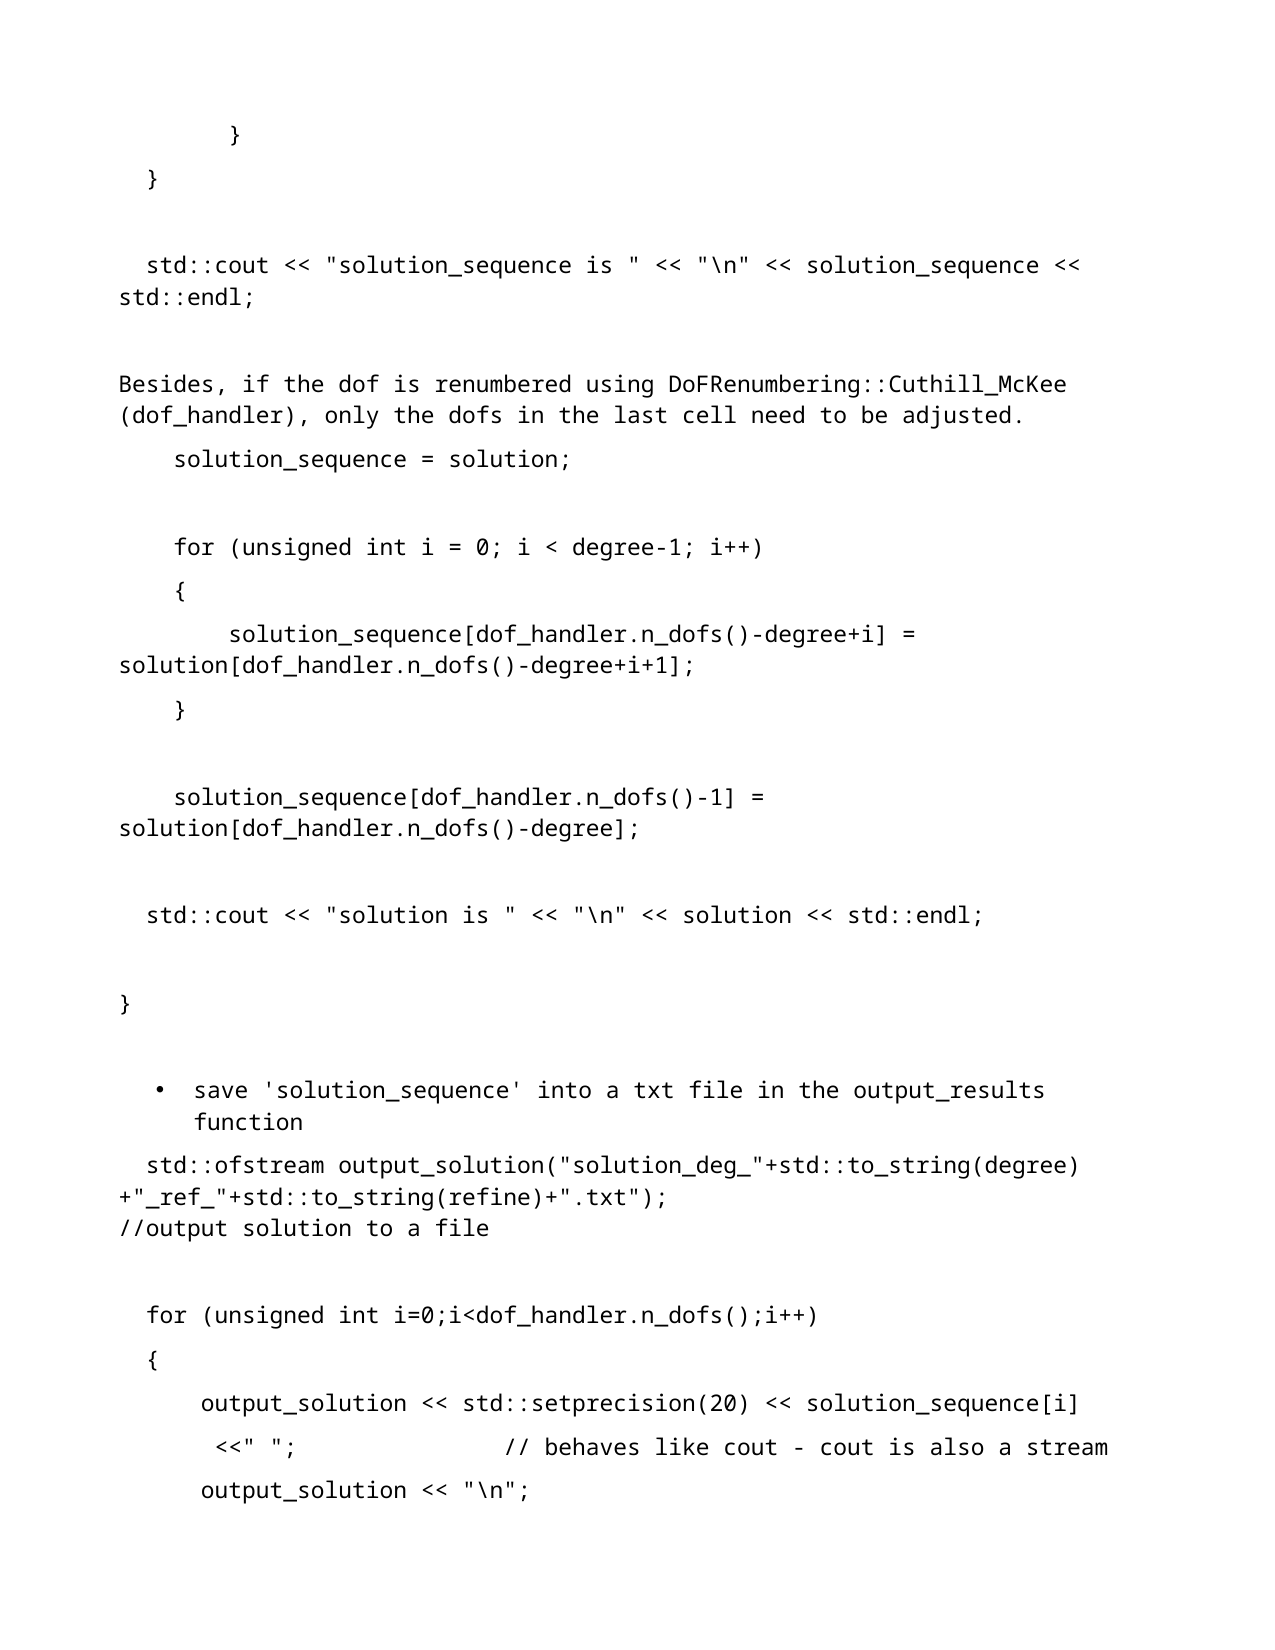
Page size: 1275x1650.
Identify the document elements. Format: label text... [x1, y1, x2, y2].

text for (unsigned int i = 0; i < degree-1; i++) [118, 531, 1157, 562]
text } [118, 693, 1157, 724]
list save 'solution_sequence' into a txt file in the output_results function [156, 1074, 1157, 1137]
text output_solution << "\n"; [118, 1474, 1157, 1506]
text std::cout << "solution_sequence is " << "\n" << solution_sequence << std::endl; [118, 249, 1157, 312]
text output_solution << std::setprecision(20) << solution_sequence[i] [118, 1387, 1157, 1418]
text } [118, 118, 1157, 149]
text } [118, 162, 1157, 193]
text { [118, 1343, 1157, 1374]
text solution_sequence = solution; [118, 443, 1157, 474]
text solution_sequence[dof_handler.n_dofs()-1] = solution[dof_handler.n_dofs()-degree]; [118, 781, 1157, 843]
text std::ofstream output_solution("solution_deg_"+std::to_string(degree)+"_ref_"+std::to_string(refine)+".txt"); //output solution to a file [118, 1149, 1157, 1243]
text <<" "; // behaves like cout - cout is also a stream [118, 1431, 1157, 1462]
text } [118, 987, 1157, 1018]
text solution_sequence[dof_handler.n_dofs()-degree+i] = solution[dof_handler.n_dofs()-degree+i+1]; [118, 618, 1157, 681]
text std::cout << "solution is " << "\n" << solution << std::endl; [118, 899, 1157, 931]
text for (unsigned int i=0;i<dof_handler.n_dofs();i++) [118, 1299, 1157, 1331]
text Besides, if the dof is renumbered using DoFRenumbering::Cuthill_McKee (dof_handler), only the dofs in the last cell need to be adjusted. [118, 368, 1157, 431]
text { [118, 574, 1157, 606]
